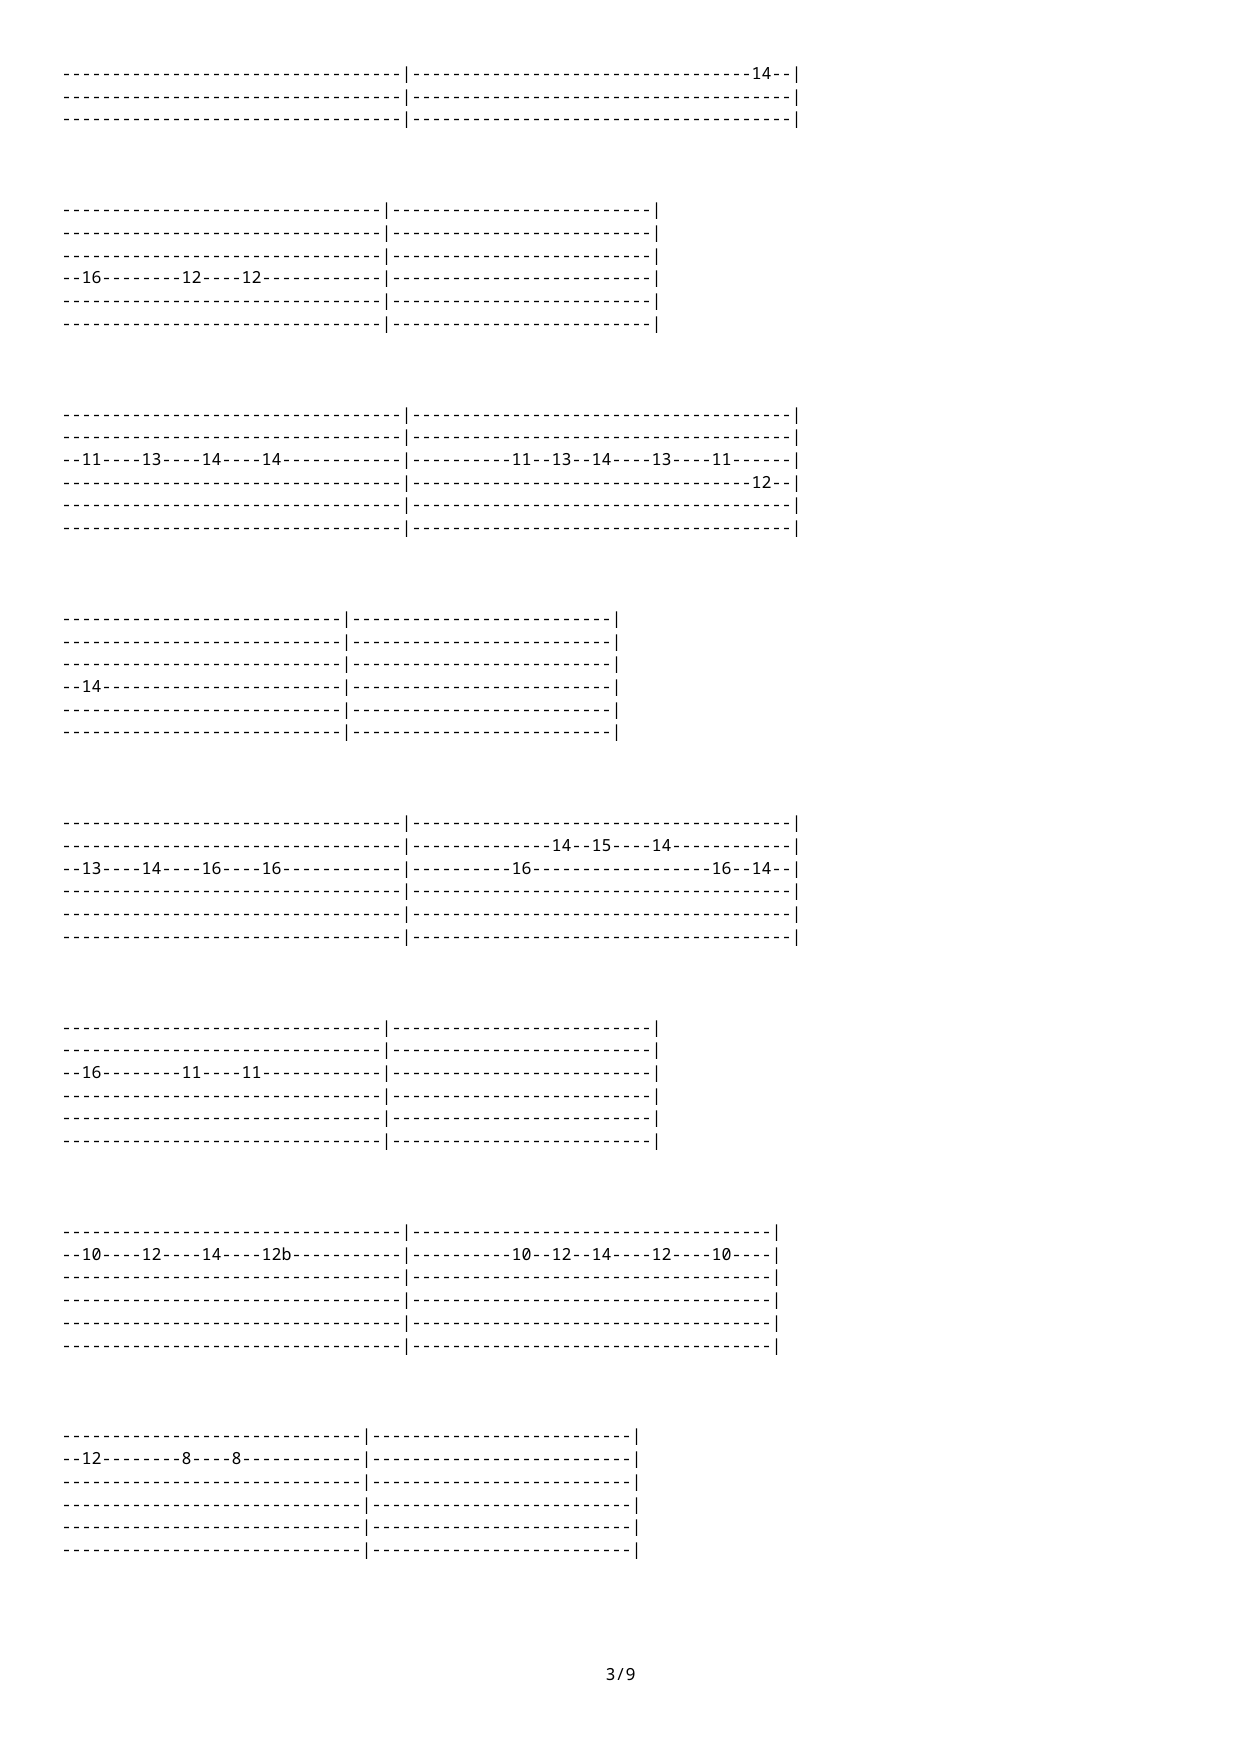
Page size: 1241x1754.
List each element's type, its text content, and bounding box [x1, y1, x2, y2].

text ----------------------------------|------------------------------------| [61, 1265, 1179, 1288]
text ----------------------------------|--------------------------------------| [61, 493, 1179, 516]
text --16--------11----11------------|--------------------------| [61, 1061, 1179, 1083]
text --------------------------------|--------------------------| [61, 1083, 1179, 1106]
text ------------------------------|--------------------------| [61, 1469, 1179, 1492]
text --------------------------------|--------------------------| [61, 220, 1179, 243]
text --11----13----14----14------------|----------11--13--14----13----11------| [61, 447, 1179, 470]
text --12--------8----8------------|--------------------------| [61, 1447, 1179, 1469]
text ----------------------------|--------------------------| [61, 720, 1179, 743]
text ----------------------------------|--------------------------------------| [61, 924, 1179, 947]
text --16--------12----12------------|--------------------------| [61, 266, 1179, 288]
text --13----14----16----16------------|----------16------------------16--14--| [61, 856, 1179, 879]
text --------------------------------|--------------------------| [61, 243, 1179, 266]
text --------------------------------|--------------------------| [61, 311, 1179, 334]
text ----------------------------|--------------------------| [61, 652, 1179, 674]
text ----------------------------------|--------------------------------------| [61, 425, 1179, 447]
text ----------------------------------|--------------------------------------| [61, 84, 1179, 107]
text ------------------------------|--------------------------| [61, 1515, 1179, 1537]
text ----------------------------|--------------------------| [61, 606, 1179, 629]
text ----------------------------------|--------------------------------------| [61, 107, 1179, 129]
text --------------------------------|--------------------------| [61, 1015, 1179, 1038]
text ----------------------------------|--------------------------------------| [61, 811, 1179, 833]
text ----------------------------------|------------------------------------| [61, 1310, 1179, 1333]
text ----------------------------------|--------------------------------------| [61, 902, 1179, 924]
text --------------------------------|--------------------------| [61, 1038, 1179, 1061]
text ----------------------------------|--------------14--15----14------------| [61, 833, 1179, 856]
text ----------------------------------|------------------------------------| [61, 1288, 1179, 1310]
text ------------------------------|--------------------------| [61, 1537, 1179, 1560]
text --------------------------------|--------------------------| [61, 198, 1179, 220]
text ----------------------------------|------------------------------------| [61, 1219, 1179, 1242]
text ----------------------------|--------------------------| [61, 629, 1179, 652]
text --------------------------------|--------------------------| [61, 1106, 1179, 1129]
text ----------------------------------|--------------------------------------| [61, 879, 1179, 902]
text --10----12----14----12b-----------|----------10--12--14----12----10----| [61, 1242, 1179, 1265]
text --------------------------------|--------------------------| [61, 1129, 1179, 1151]
text ------------------------------|--------------------------| [61, 1492, 1179, 1515]
text ----------------------------------|------------------------------------| [61, 1333, 1179, 1356]
text ----------------------------|--------------------------| [61, 697, 1179, 720]
text ----------------------------------|----------------------------------14--| [61, 61, 1179, 84]
text ----------------------------------|----------------------------------12--| [61, 470, 1179, 493]
text ----------------------------------|--------------------------------------| [61, 516, 1179, 538]
text --------------------------------|--------------------------| [61, 288, 1179, 311]
text ------------------------------|--------------------------| [61, 1424, 1179, 1447]
text ----------------------------------|--------------------------------------| [61, 402, 1179, 425]
text --14------------------------|--------------------------| [61, 674, 1179, 697]
